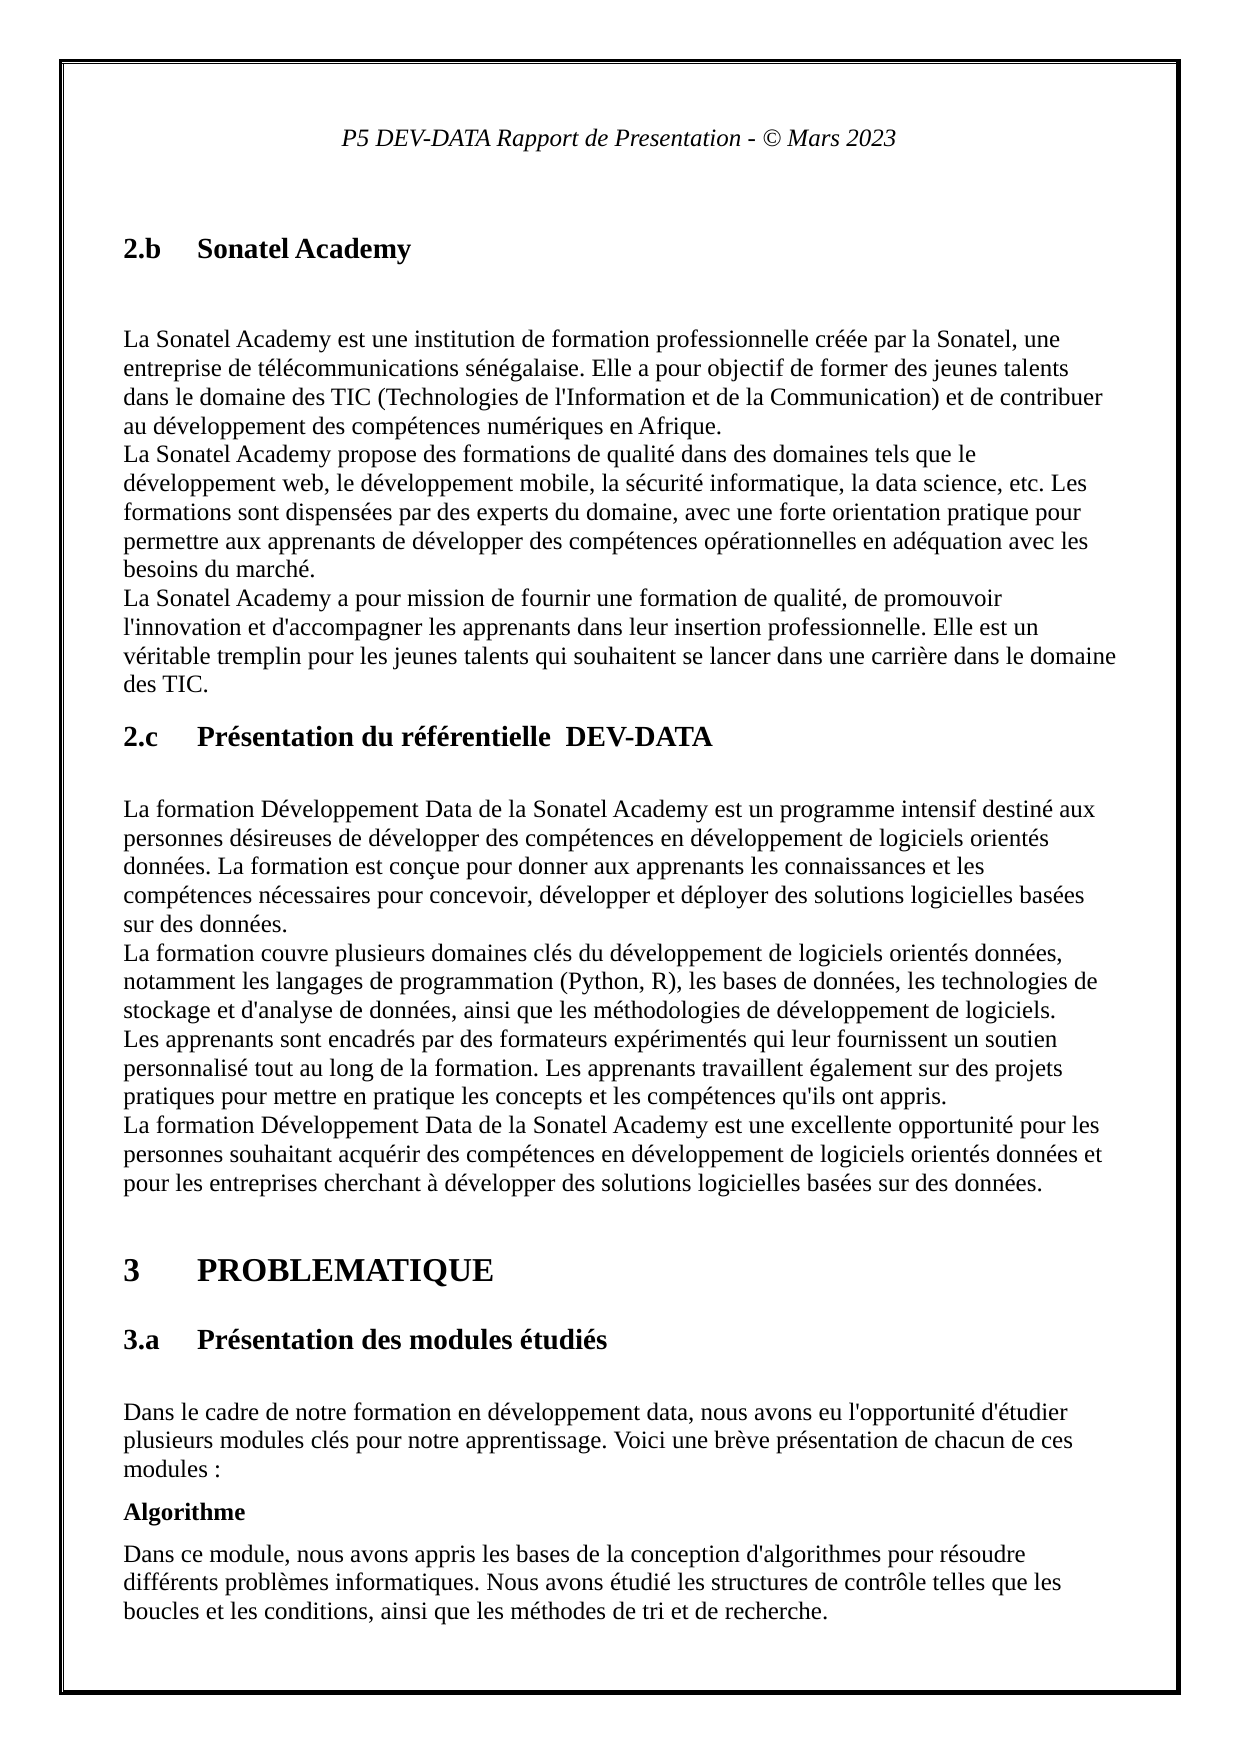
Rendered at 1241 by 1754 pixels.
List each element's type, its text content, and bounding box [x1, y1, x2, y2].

subtitle Algorithme [123, 1497, 1117, 1526]
text La formation Développement Data de la Sonatel Academy est une excellente opportunité pour les personnes souhaitant acquérir des compétences en développement de logiciels orientés données et pour les entreprises cherchant à développer des solutions logicielles basées sur des données. [123, 1110, 1117, 1196]
subtitle Présentation des modules étudiés [123, 1322, 1117, 1355]
text La formation Développement Data de la Sonatel Academy est un programme intensif destiné aux personnes désireuses de développer des compétences en développement de logiciels orientés données. La formation est conçue pour donner aux apprenants les connaissances et les compétences nécessaires pour concevoir, développer et déployer des solutions logicielles basées sur des données. [123, 794, 1117, 938]
text La formation couvre plusieurs domaines clés du développement de logiciels orientés données, notamment les langages de programmation (Python, R), les bases de données, les technologies de stockage et d'analyse de données, ainsi que les méthodologies de développement de logiciels. [123, 938, 1117, 1024]
text Les apprenants sont encadrés par des formateurs expérimentés qui leur fournissent un soutien personnalisé tout au long de la formation. Les apprenants travaillent également sur des projets pratiques pour mettre en pratique les concepts et les compétences qu'ils ont appris. [123, 1024, 1117, 1110]
text La Sonatel Academy a pour mission de fournir une formation de qualité, de promouvoir l'innovation et d'accompagner les apprenants dans leur insertion professionnelle. Elle est un véritable tremplin pour les jeunes talents qui souhaitent se lancer dans une carrière dans le domaine des TIC. [123, 583, 1117, 698]
text La Sonatel Academy est une institution de formation professionnelle créée par la Sonatel, une entreprise de télécommunications sénégalaise. Elle a pour objectif de former des jeunes talents dans le domaine des TIC (Technologies de l'Information et de la Communication) et de contribuer au développement des compétences numériques en Afrique. [123, 324, 1117, 439]
subtitle Présentation du référentielle DEV-DATA [123, 719, 1117, 753]
text Dans le cadre de notre formation en développement data, nous avons eu l'opportunité d'étudier plusieurs modules clés pour notre apprentissage. Voici une brève présentation de chacun de ces modules : [123, 1397, 1117, 1483]
subtitle Sonatel Academy [123, 231, 1117, 264]
subtitle PROBLEMATIQUE [123, 1250, 1117, 1288]
text La Sonatel Academy propose des formations de qualité dans des domaines tels que le développement web, le développement mobile, la sécurité informatique, la data science, etc. Les formations sont dispensées par des experts du domaine, avec une forte orientation pratique pour permettre aux apprenants de développer des compétences opérationnelles en adéquation avec les besoins du marché. [123, 439, 1117, 583]
text Dans ce module, nous avons appris les bases de la conception d'algorithmes pour résoudre différents problèmes informatiques. Nous avons étudié les structures de contrôle telles que les boucles et les conditions, ainsi que les méthodes de tri et de recherche. [123, 1539, 1117, 1625]
